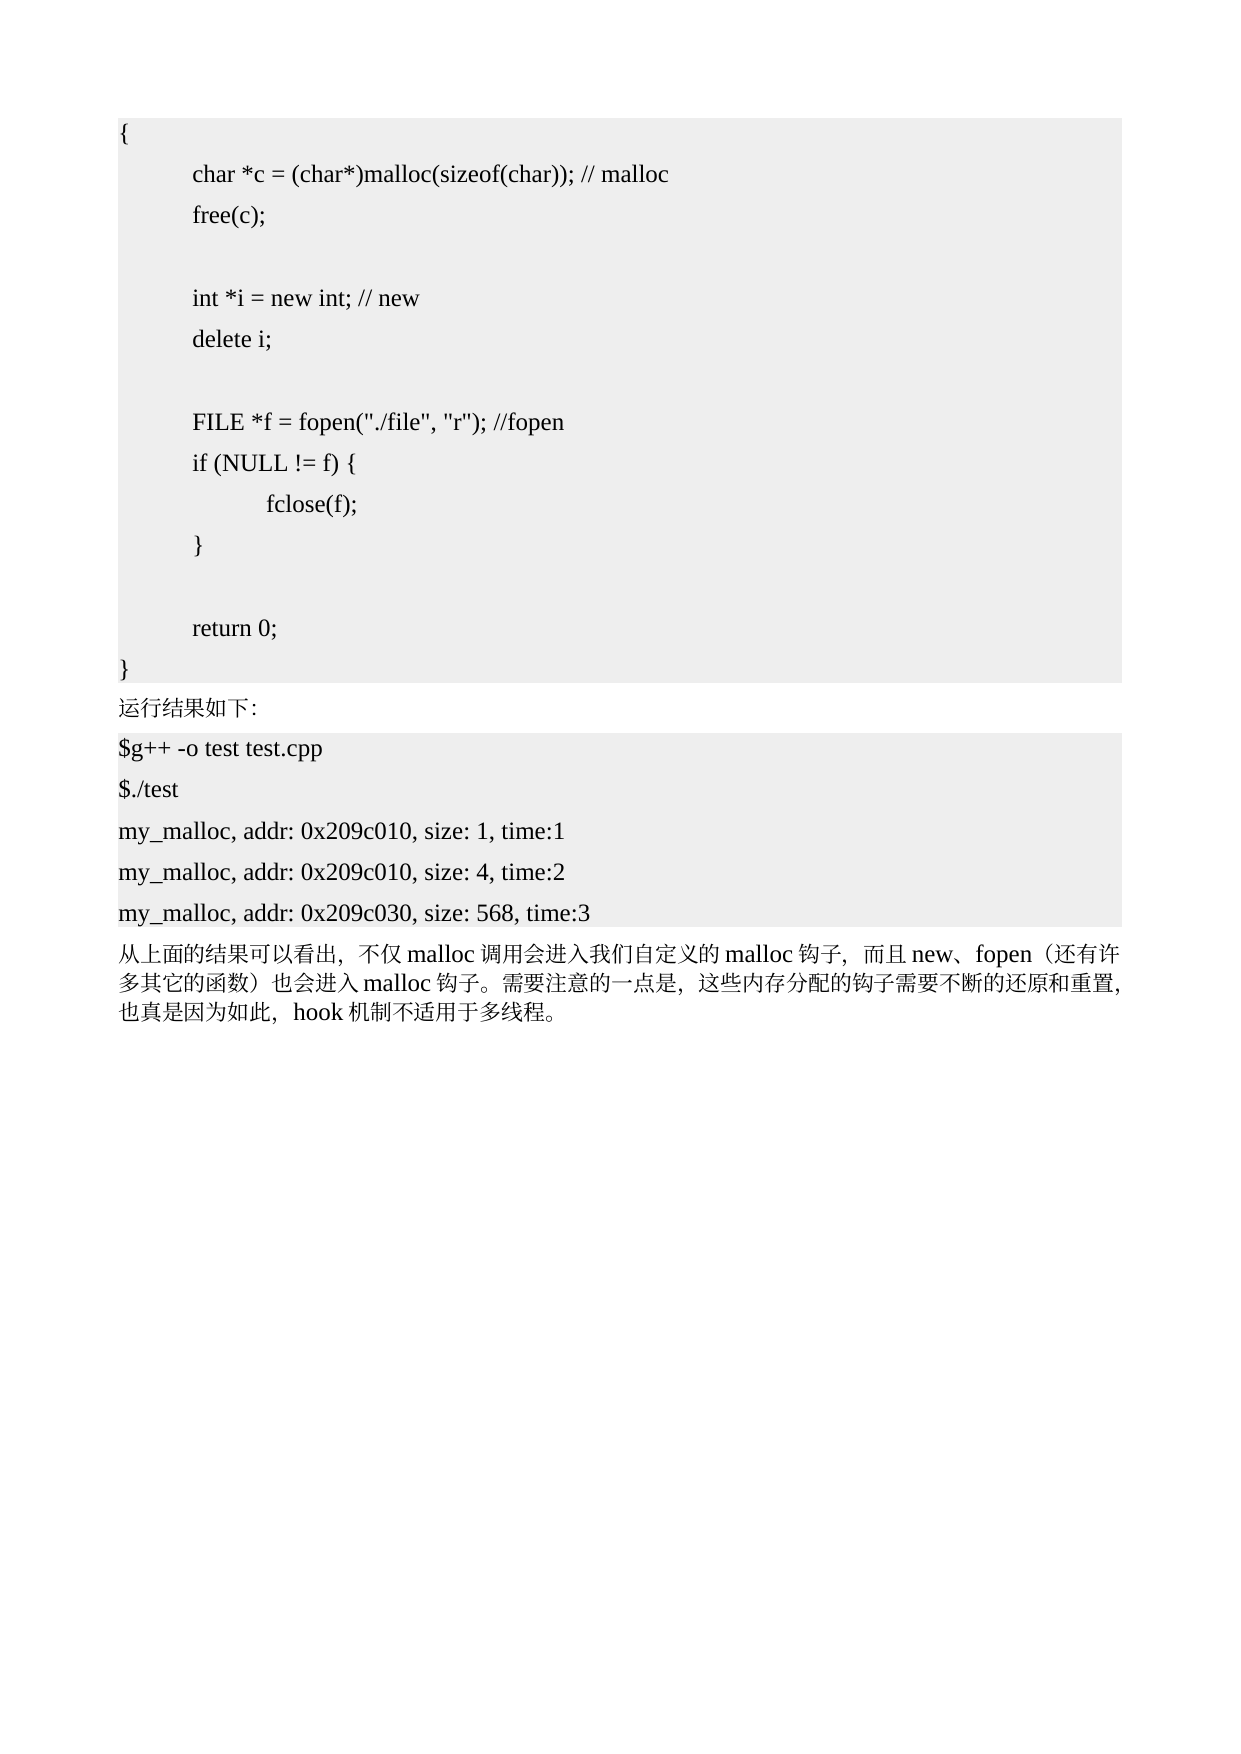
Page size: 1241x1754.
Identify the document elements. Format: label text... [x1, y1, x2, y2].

text my_malloc, addr: 0x209c010, size: 4, time:2 [118, 857, 1122, 886]
text FILE *f = fopen("./file", "r"); //fopen [118, 407, 1122, 436]
text } [118, 531, 1122, 559]
text if (NULL != f) { [118, 448, 1122, 477]
text } [118, 654, 1122, 683]
text my_malloc, addr: 0x209c010, size: 1, time:1 [118, 816, 1122, 844]
text char *c = (char*)malloc(sizeof(char)); // malloc [118, 159, 1122, 188]
text return 0; [118, 613, 1122, 642]
text my_malloc, addr: 0x209c030, size: 568, time:3 [118, 898, 1122, 927]
text $./test [118, 774, 1122, 803]
text delete i; [118, 324, 1122, 353]
text { [118, 118, 1122, 147]
text int *i = new int; // new [118, 283, 1122, 312]
text fclose(f); [118, 489, 1122, 518]
text 从上面的结果可以看出，不仅malloc调用会进入我们自定义的malloc钩子，而且new、fopen（还有许多其它的函数）也会进入malloc钩子。需要注意的一点是，这些内存分配的钩子需要不断的还原和重置，也真是因为如此，hook机制不适用于多线程。 [118, 939, 1122, 1026]
text 运行结果如下： [118, 696, 1122, 721]
text free(c); [118, 201, 1122, 229]
text $g++ -o test test.cpp [118, 733, 1122, 762]
